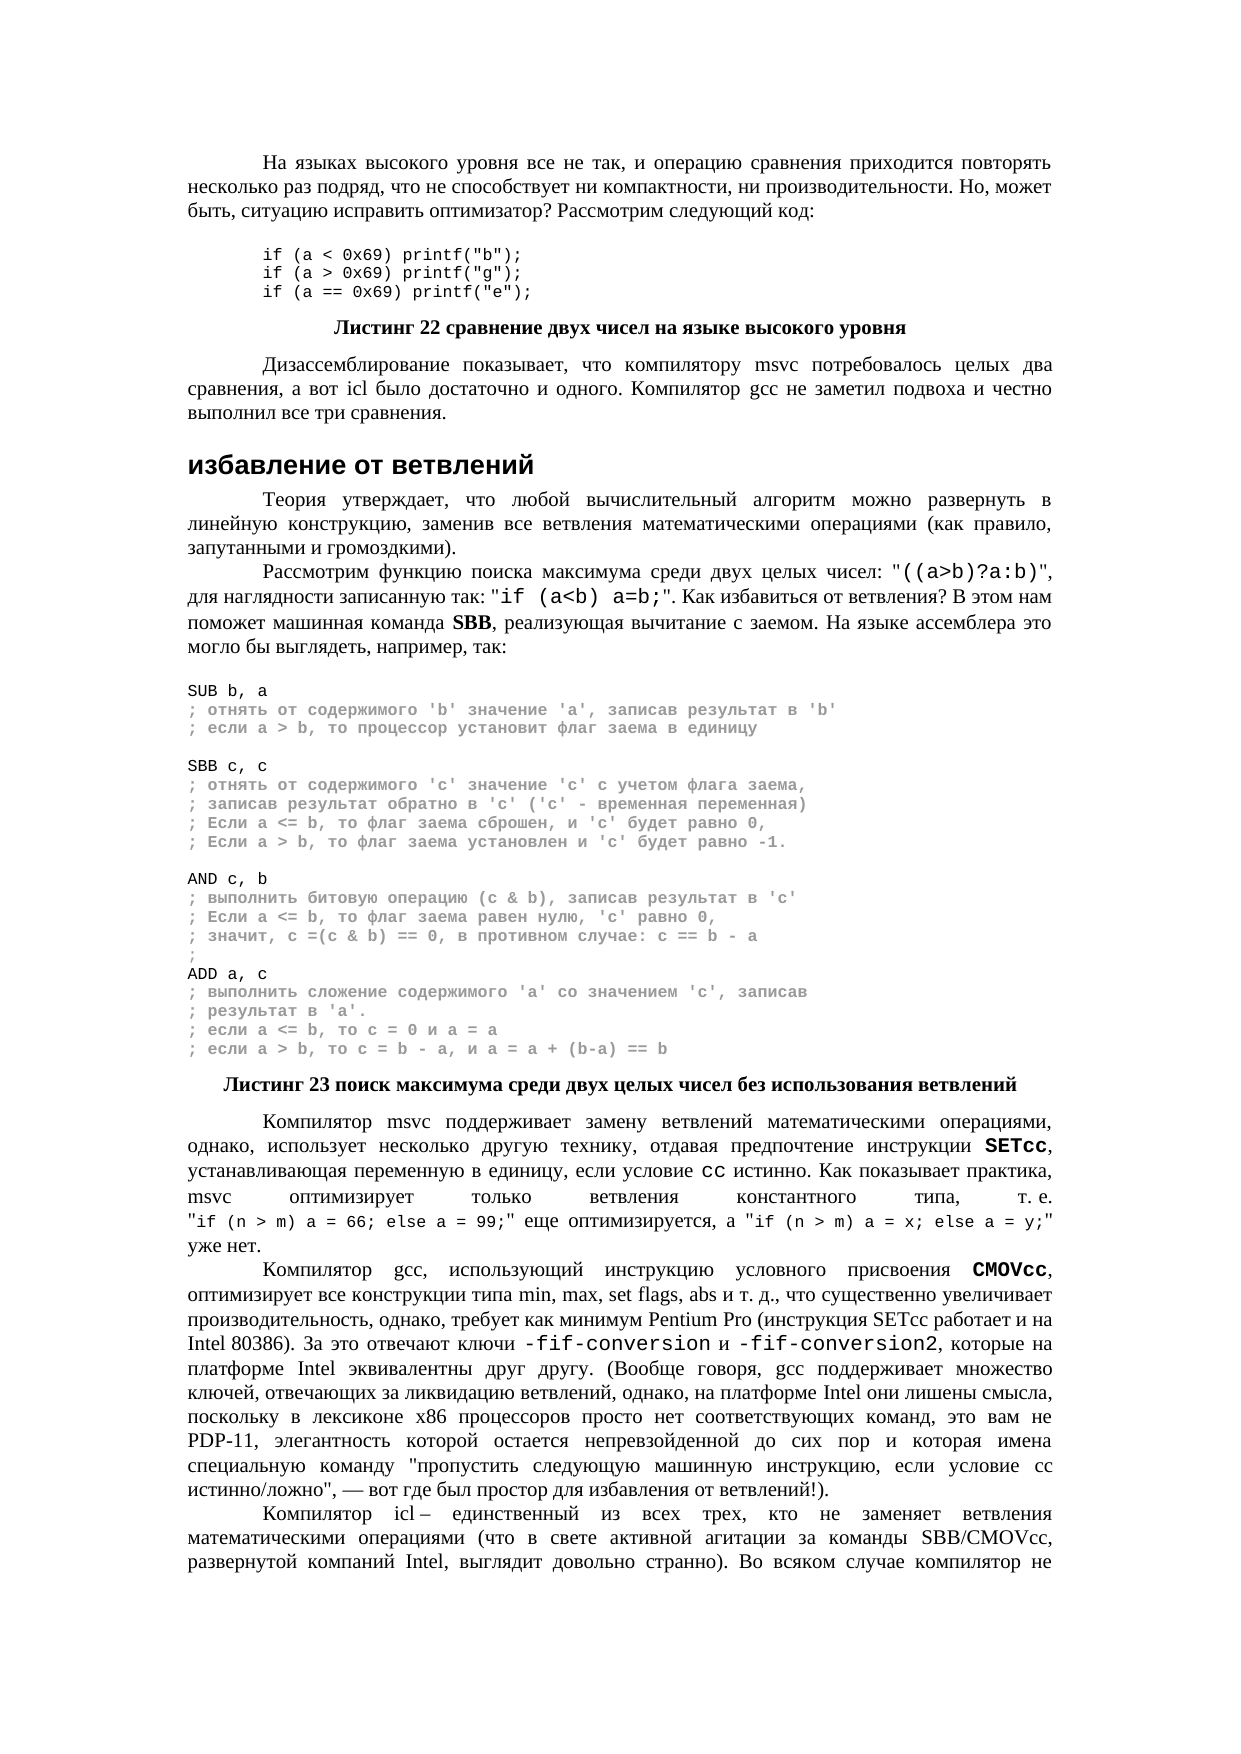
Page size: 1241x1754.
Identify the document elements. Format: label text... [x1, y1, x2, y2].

text SBB c, c [187, 758, 1053, 777]
text Рассмотрим функцию поиска максимума среди двух целых чисел: "((a>b)?a:b)", для наглядности записанную так: "if (a<b) a=b;". Как избавиться от ветвления? В этом нам поможет машинная команда SBB, реализующая вычитание с заемом. На языке ассемблера это могло бы выглядеть, например, так: [187, 559, 1053, 658]
text ; Если a > b, то флаг заема установлен и 'c' будет равно -1. [187, 833, 1053, 852]
text ADD a, c [187, 965, 1053, 984]
text Теория утверждает, что любой вычислительный алгоритм можно развернуть в линейную конструкцию, заменив все ветвления математическими операциями (как правило, запутанными и громоздкими). [187, 487, 1053, 559]
text AND c, b [187, 871, 1053, 890]
text Листинг 23 поиск максимума среди двух целых чисел без использования ветвлений [187, 1072, 1053, 1096]
text ; отнять от содержимого 'b' значение 'a', записав результат в 'b' [187, 701, 1053, 720]
text На языках высокого уровня все не так, и операцию сравнения приходится повторять несколько раз подряд, что не способствует ни компактности, ни производительности. Но, может быть, ситуацию исправить оптимизатор? Рассмотрим следующий код: [187, 150, 1053, 222]
text ; выполнить битовую операцию (c & b), записав результат в 'c' [187, 890, 1053, 909]
text ; значит, с =(c & b) == 0, в противном случае: c == b - a [187, 927, 1053, 946]
text ; Если a <= b, то флаг заема сброшен, и 'c' будет равно 0, [187, 814, 1053, 833]
text ; [187, 946, 1053, 965]
text ; результат в 'a'. [187, 1003, 1053, 1022]
text Компилятор gcc, использующий инструкцию условного присвоения CMOVcc, оптимизирует все конструкции типа min, max, set flags, abs и т. д., что существенно увеличивает производительность, однако, требует как минимум Pentium Pro (инструкция SETcc работает и на Intel 80386). За это отвечают ключи -fif-conversion и -fif-conversion2, которые на платформе Intel эквивалентны друг другу. (Вообще говоря, gcc поддерживает множество ключей, отвечающих за ликвидацию ветвлений, однако, на платформе Intel они лишены смысла, поскольку в лексиконе x86 процессоров просто нет соответствующих команд, это вам не PDP‑11, элегантность которой остается непревзойденной до сих пор и которая имена специальную команду "пропустить следующую машинную инструкцию, если условие cc истинно/ложно", — вот где был простор для избавления от ветвлений!). [187, 1257, 1053, 1501]
text if (a < 0x69) printf("b"); [187, 246, 1053, 265]
text ; если a <= b, то c = 0 и a = a [187, 1022, 1053, 1041]
text if (a > 0x69) printf("g"); [187, 265, 1053, 284]
text ; выполнить сложение содержимого 'a' со значением 'c', записав [187, 984, 1053, 1003]
text SUB b, a [187, 682, 1053, 701]
text Дизассемблирование показывает, что компилятору msvc потребовалось целых два сравнения, а вот icl было достаточно и одного. Компилятор gcc не заметил подвоха и честно выполнил все три сравнения. [187, 352, 1053, 424]
text Компилятор icl – единственный из всех трех, кто не заменяет ветвления математическими операциями (что в свете активной агитации за команды SBB/CMOVcc, развернутой компаний Intel, выглядит довольно странно). Во всяком случае компилятор не [187, 1501, 1053, 1573]
text Компилятор msvc поддерживает замену ветвлений математическими операциями, однако, использует несколько другую технику, отдавая предпочтение инструкции SETcc, устанавливающая переменную в единицу, если условие сс истинно. Как показывает практика, msvc оптимизирует только ветвления константного типа, т. е. "if (n > m) a = 66; else a = 99;" еще оптимизируется, а "if (n > m) a = x; else a = y;" уже нет. [187, 1108, 1053, 1257]
text ; отнять от содержимого 'c' значение 'c' с учетом флага заема, [187, 777, 1053, 796]
text ; записав результат обратно в 'c' ('c' - временная переменная) [187, 796, 1053, 814]
text ; Если a <= b, то флаг заема равен нулю, 'c' равно 0, [187, 909, 1053, 927]
text if (a == 0x69) printf("e"); [187, 284, 1053, 303]
text ; если a > b, то процессор установит флаг заема в единицу [187, 720, 1053, 739]
text ; если a > b, то c = b - a, и a = a + (b-a) == b [187, 1041, 1053, 1059]
text Листинг 22 сравнение двух чисел на языке высокого уровня [187, 315, 1053, 339]
subtitle избавление от ветвлений [187, 449, 1053, 480]
